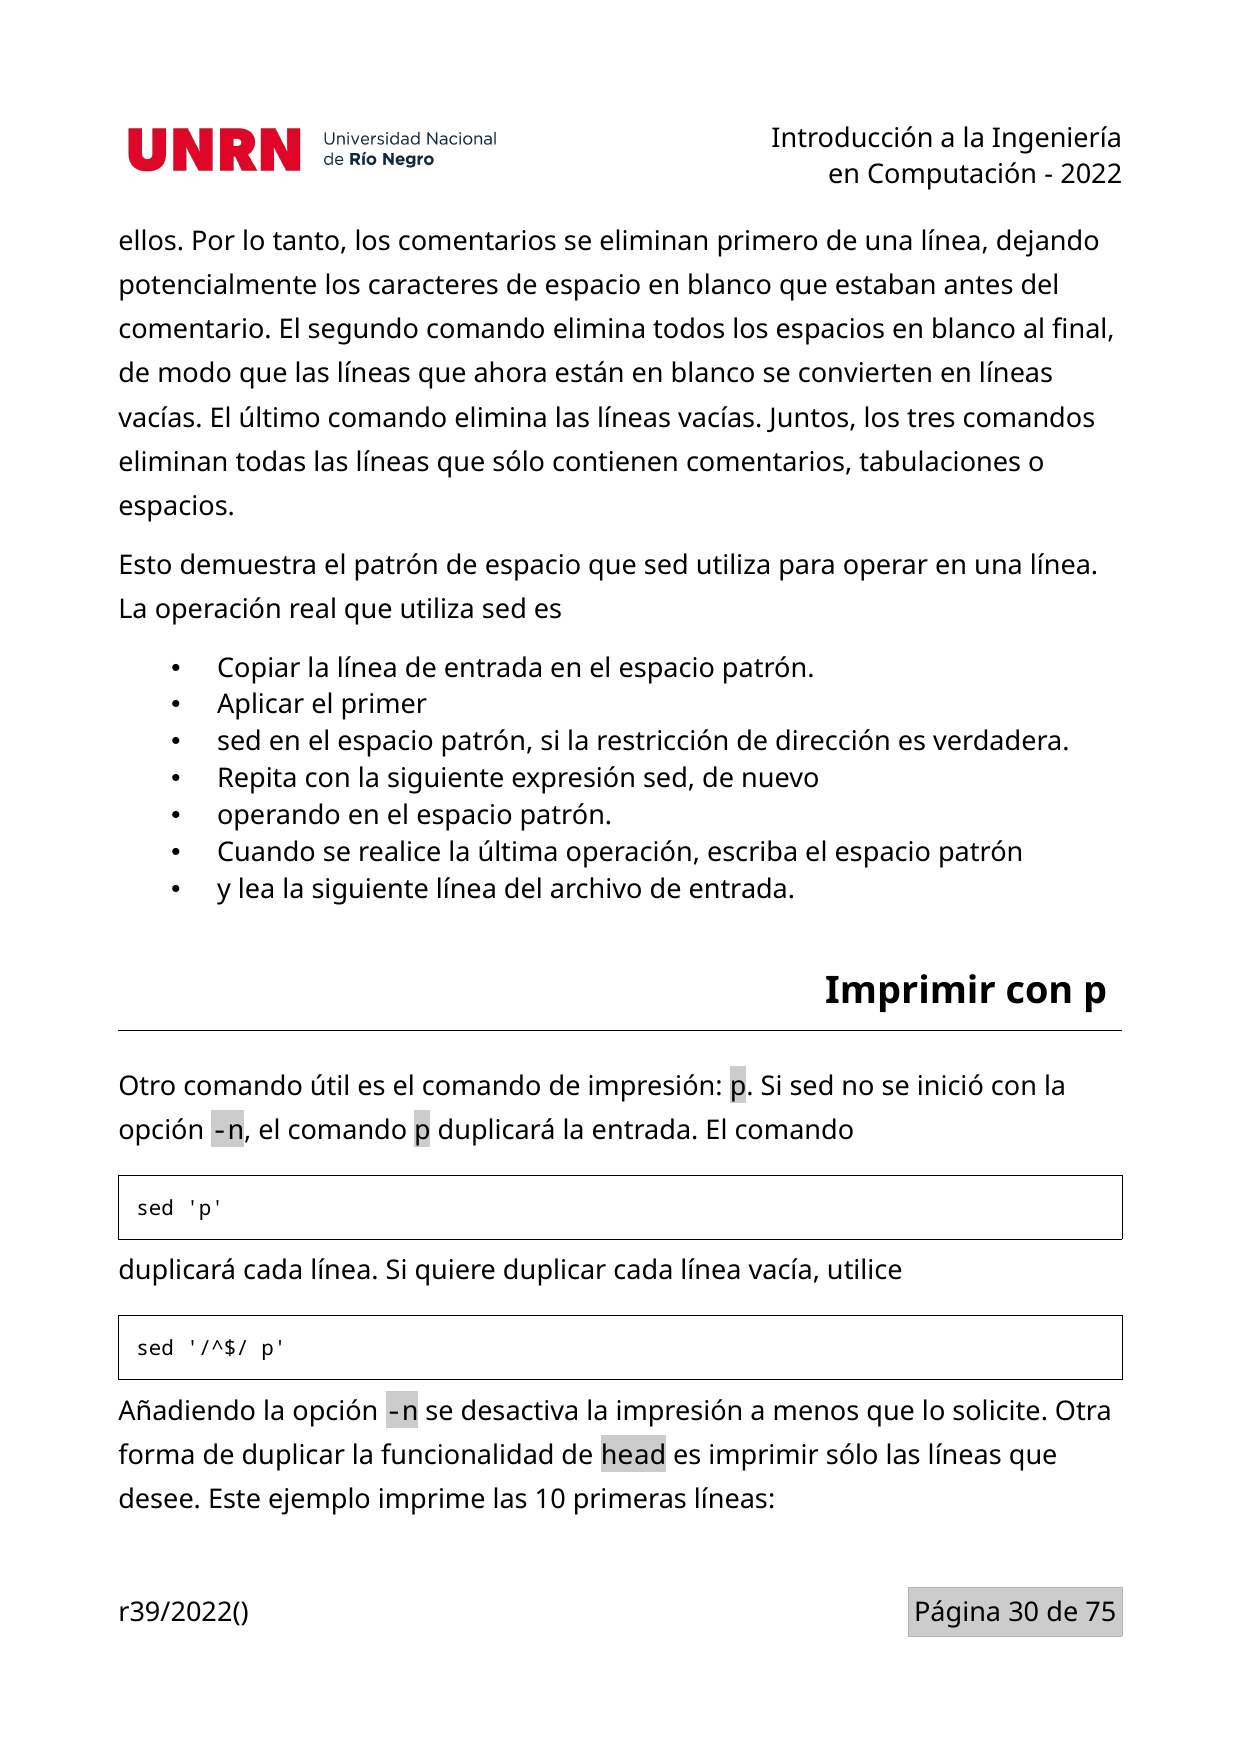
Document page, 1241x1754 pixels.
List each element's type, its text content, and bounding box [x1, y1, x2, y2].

list operando en el espacio patrón. [142, 796, 1122, 832]
text Añadiendo la opción -n se desactiva la impresión a menos que lo solicite. Otra forma de duplicar la funcionalidad de head es imprimir sólo las líneas que desee. Este ejemplo imprime las 10 primeras líneas: [118, 1391, 1122, 1516]
picture [118, 118, 505, 180]
list Aplicar el primer [142, 685, 1122, 722]
list Cuando se realice la última operación, escriba el espacio patrón [142, 832, 1122, 869]
list Copiar la línea de entrada en el espacio patrón. [142, 648, 1122, 685]
text duplicará cada línea. Si quiere duplicar cada línea vacía, utilice [118, 1251, 1122, 1288]
subtitle Imprimir con p [118, 949, 1122, 1030]
list y lea la siguiente línea del archivo de entrada. [142, 869, 1122, 906]
text Otro comando útil es el comando de impresión: p. Si sed no se inició con la opción -n, el comando p duplicará la entrada. El comando [118, 1066, 1122, 1147]
text ellos. Por lo tanto, los comentarios se eliminan primero de una línea, dejando potencialmente los caracteres de espacio en blanco que estaban antes del comentario. El segundo comando elimina todos los espacios en blanco al final, de modo que las líneas que ahora están en blanco se convierten en líneas vacías. El último comando elimina las líneas vacías. Juntos, los tres comandos eliminan todas las líneas que sólo contienen comentarios, tabulaciones o espacios. [118, 221, 1122, 523]
list sed en el espacio patrón, si la restricción de dirección es verdadera. [142, 722, 1122, 759]
text sed '/^$/ p' [119, 1316, 1122, 1379]
list Repita con la siguiente expresión sed, de nuevo [142, 759, 1122, 796]
text sed 'p' [119, 1176, 1122, 1239]
text Esto demuestra el patrón de espacio que sed utiliza para operar en una línea. La operación real que utiliza sed es [118, 545, 1122, 626]
